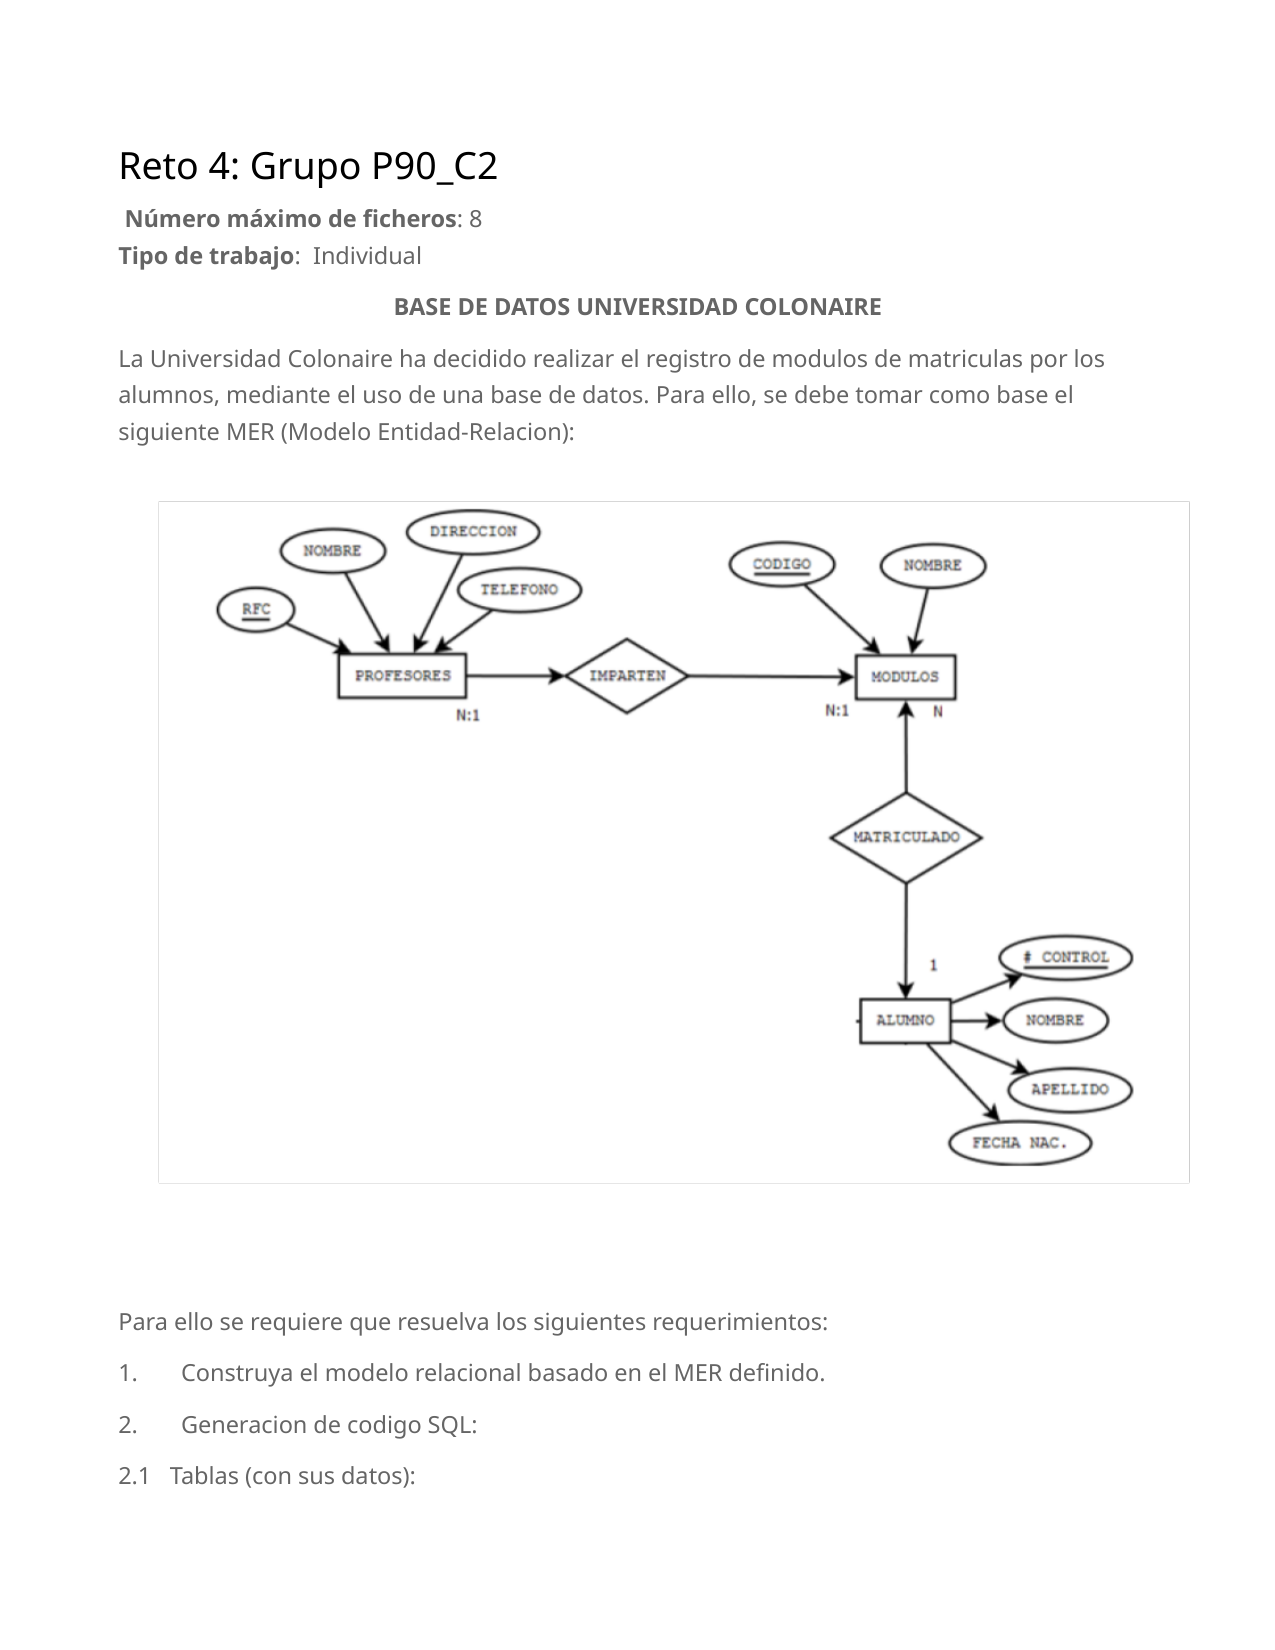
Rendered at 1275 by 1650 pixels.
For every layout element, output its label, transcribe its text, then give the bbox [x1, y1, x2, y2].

text La Universidad Colonaire ha decidido realizar el registro de modulos de matriculas por los alumnos, mediante el uso de una base de datos. Para ello, se debe tomar como base el siguiente MER (Modelo Entidad-Relacion): [118, 342, 1157, 447]
text 2.1 Tablas (con sus datos): [118, 1459, 1157, 1491]
text 2. Generacion de codigo SQL: [118, 1408, 1157, 1440]
text Para ello se requiere que resuelva los siguientes requerimientos: [118, 1305, 1157, 1337]
text 1. Construya el modelo relacional basado en el MER definido. [118, 1357, 1157, 1388]
subtitle Reto 4: Grupo P90_C2 [118, 139, 1157, 190]
text Número máximo de ficheros: 8 Tipo de trabajo: Individual [118, 202, 1157, 271]
text BASE DE DATOS UNIVERSIDAD COLONAIRE [118, 291, 1157, 323]
picture [118, 466, 1211, 1287]
